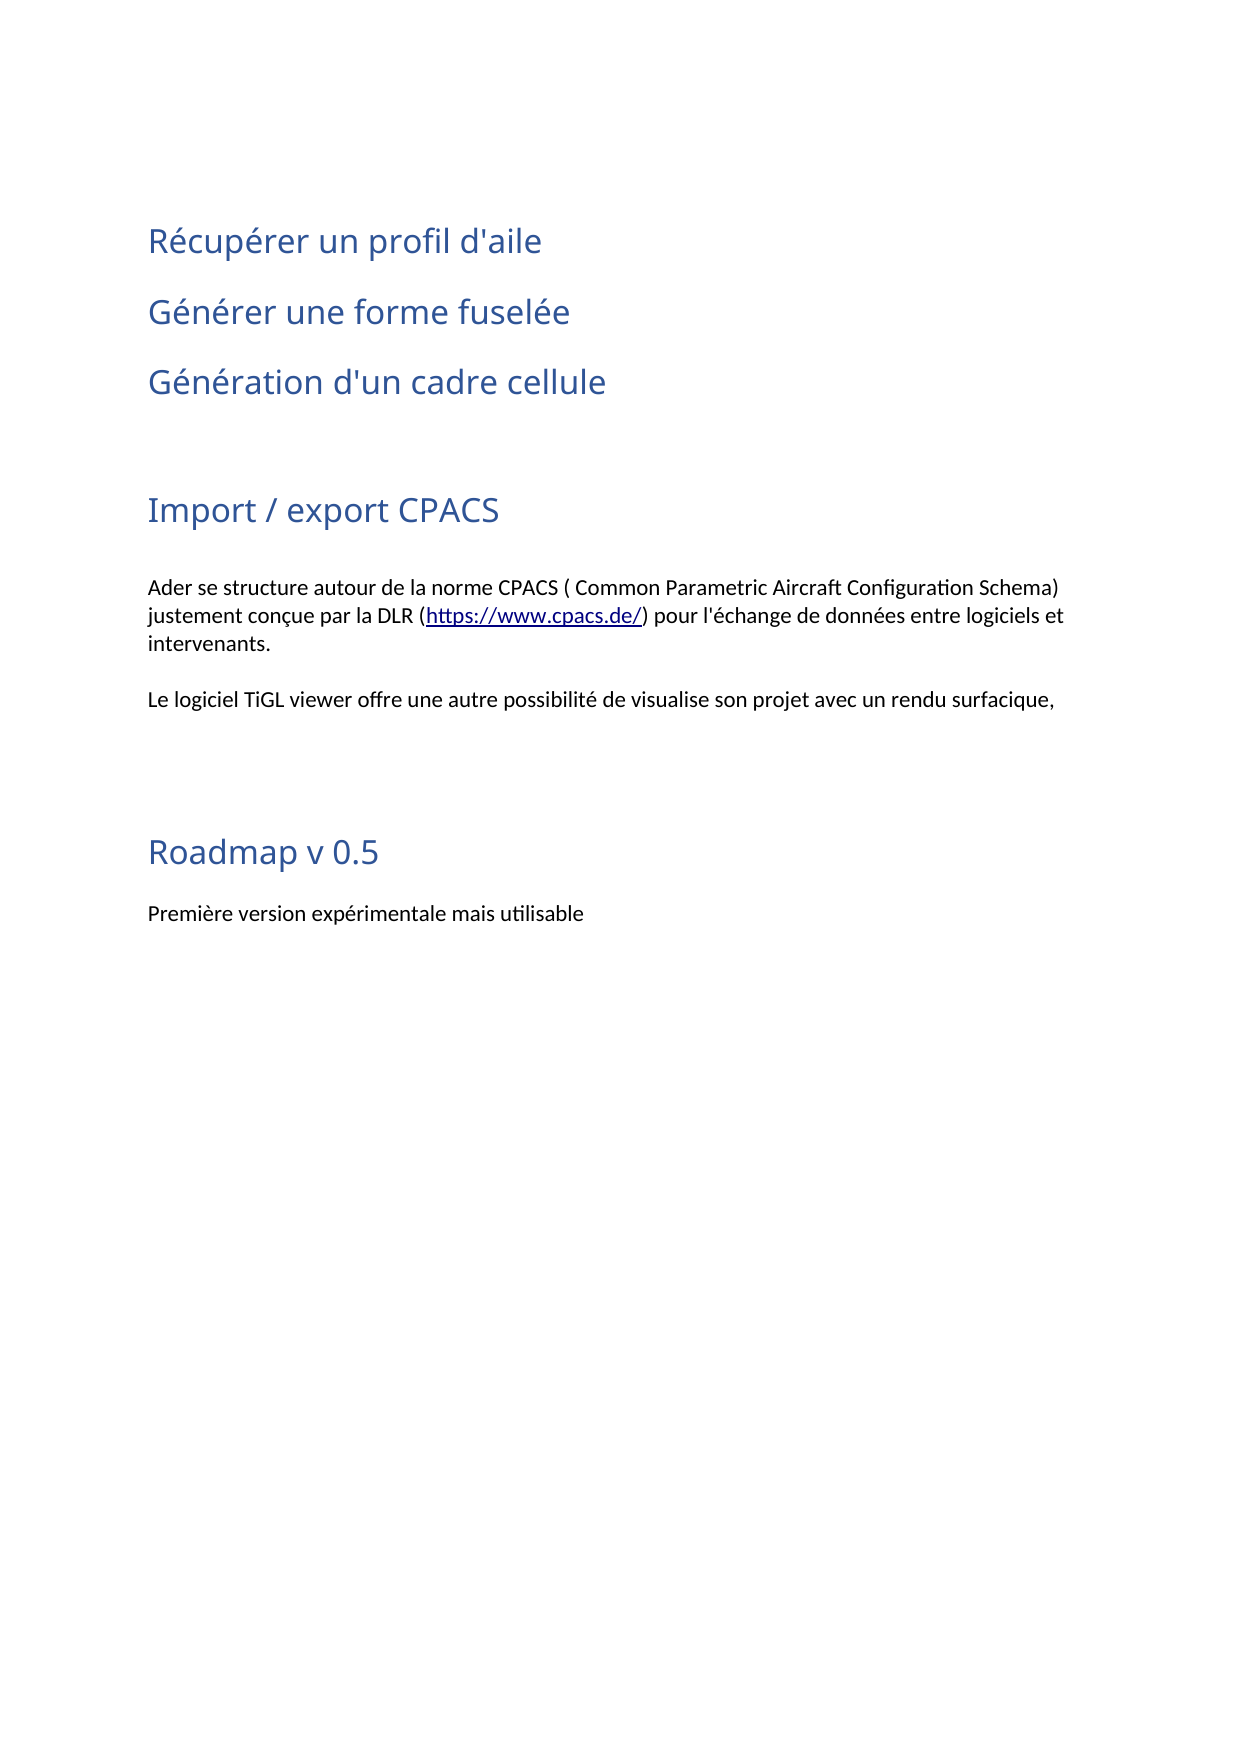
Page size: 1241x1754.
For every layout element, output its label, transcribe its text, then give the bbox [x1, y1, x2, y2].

subtitle Génération d'un cadre cellule [148, 359, 1093, 404]
subtitle Import / export CPACS [148, 487, 1093, 533]
text Le logiciel TiGL viewer offre une autre possibilité de visualise son projet avec un rendu surfacique, [148, 685, 1093, 713]
text Ader se structure autour de la norme CPACS ( Common Parametric Aircraft Configuration Schema) justement conçue par la DLR (https://www.cpacs.de/) pour l'échange de données entre logiciels et intervenants. [148, 573, 1093, 657]
subtitle Récupérer un profil d'aile [148, 218, 1093, 263]
subtitle Première version expérimentale mais utilisable [148, 899, 1093, 927]
subtitle Roadmap v 0.5 [148, 829, 1093, 874]
subtitle Générer une forme fuselée [148, 288, 1093, 334]
